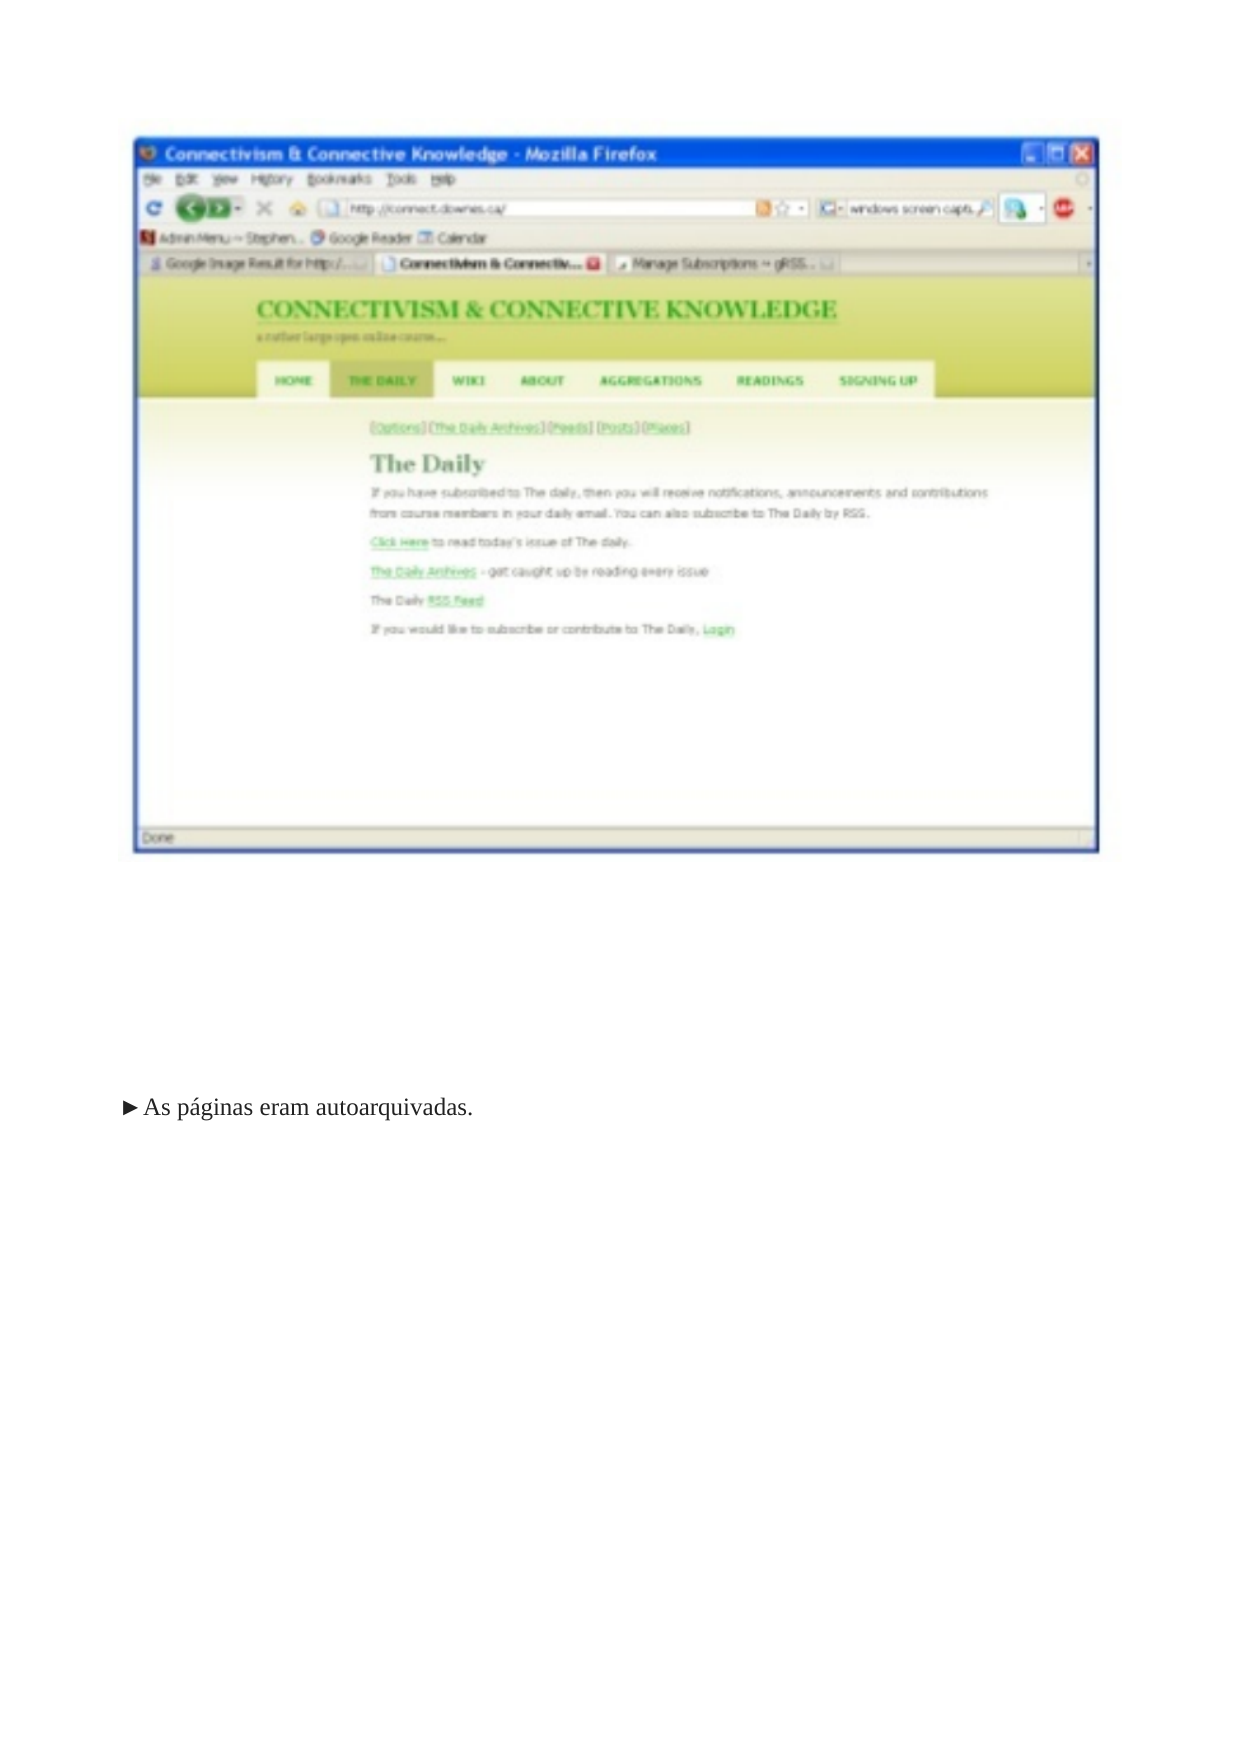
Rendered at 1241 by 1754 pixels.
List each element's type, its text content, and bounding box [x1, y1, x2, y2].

text ►As páginas eram autoarquivadas. [118, 1092, 1122, 1120]
picture [118, 118, 1123, 862]
